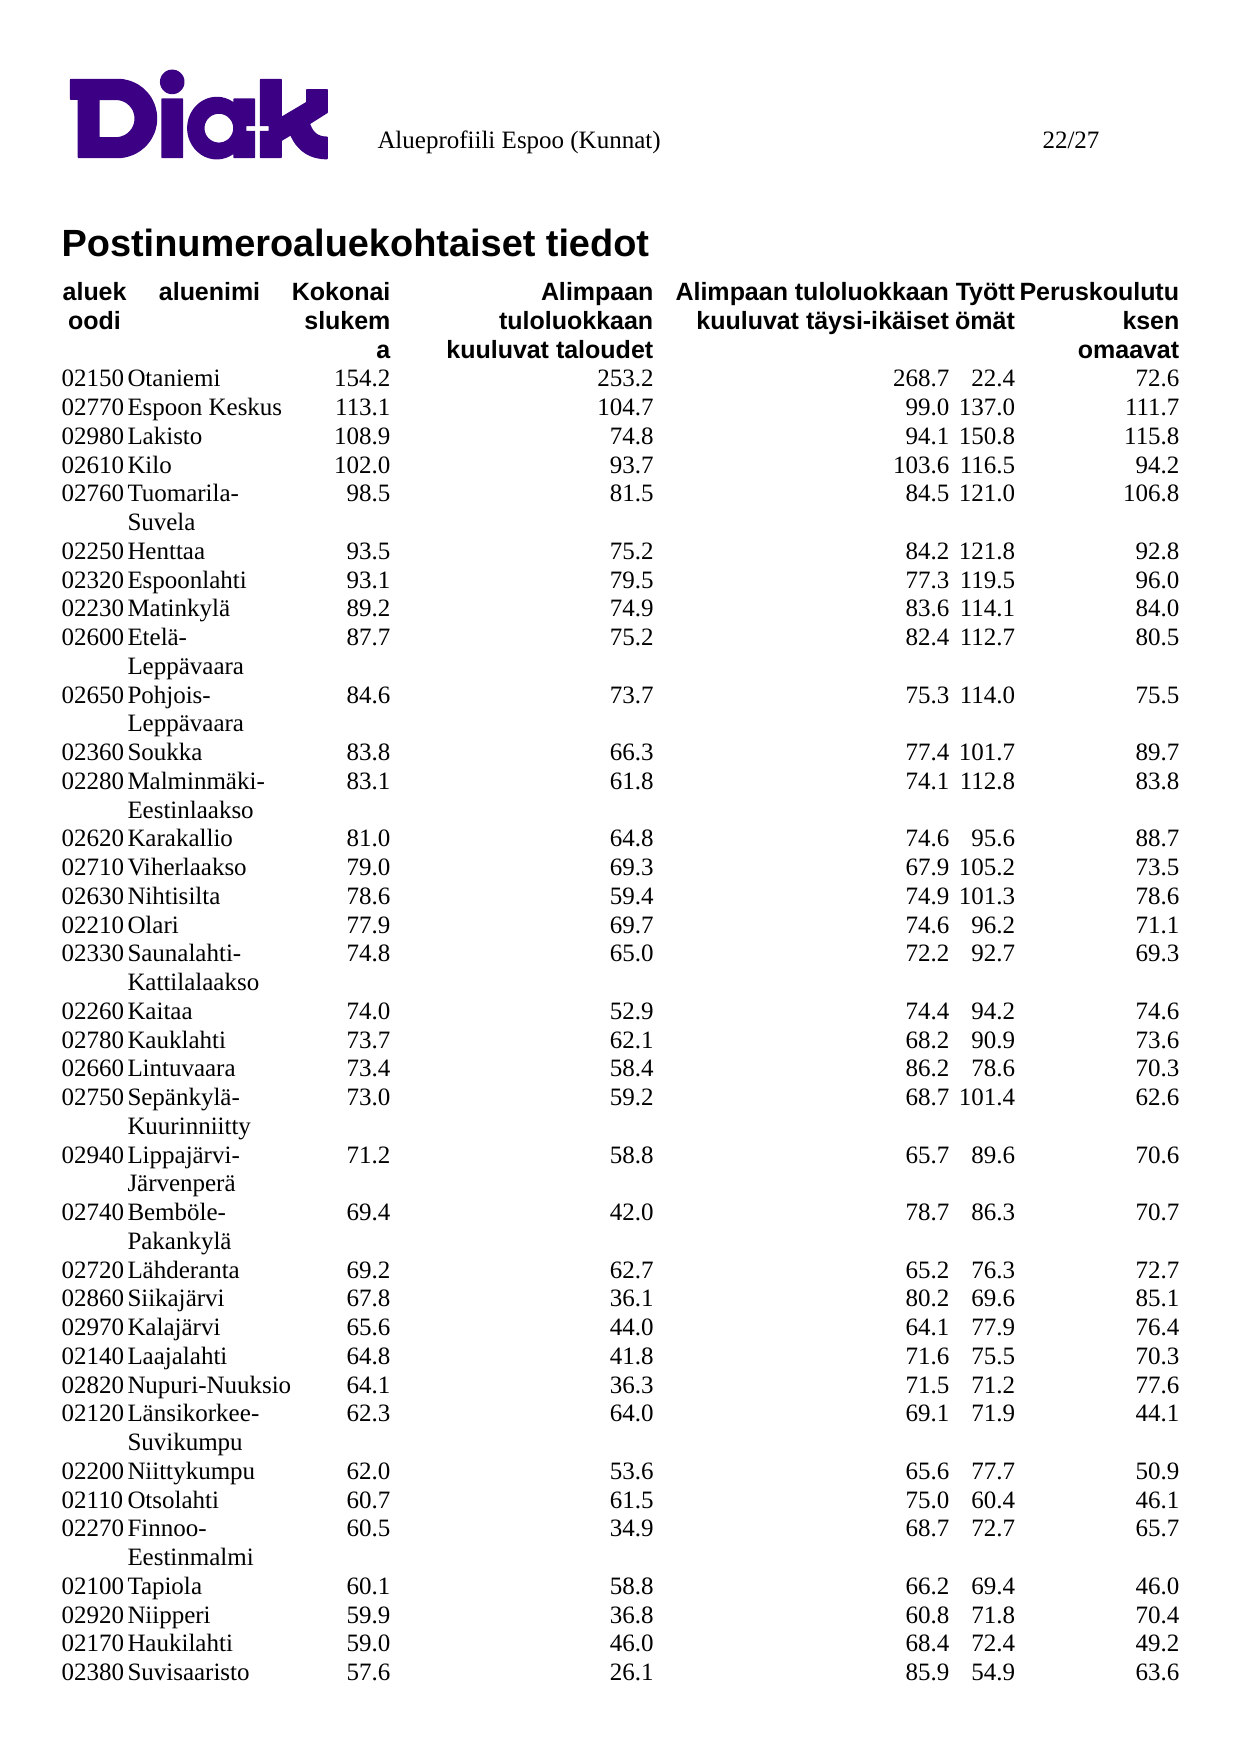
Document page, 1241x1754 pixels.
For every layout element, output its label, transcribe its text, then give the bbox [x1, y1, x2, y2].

table_cell 114.0 [949, 680, 1015, 737]
table_cell 02620 [61, 824, 127, 852]
table_cell 86.2 [653, 1054, 949, 1082]
table_cell 60.1 [291, 1571, 390, 1600]
table_cell 73.5 [1015, 852, 1179, 881]
table_cell 112.8 [949, 766, 1015, 823]
table_cell 02710 [61, 852, 127, 881]
table_cell Suvisaaristo [127, 1657, 291, 1686]
table_cell 81.5 [390, 479, 653, 536]
table_cell Lähderanta [127, 1255, 291, 1283]
table_cell 72.2 [653, 939, 949, 996]
table_header Kokonaislukema [291, 277, 390, 363]
table_cell 02940 [61, 1140, 127, 1197]
table_cell 02780 [61, 1025, 127, 1053]
table_cell Etelä-Leppävaara [127, 622, 291, 680]
table_cell 93.7 [390, 450, 653, 478]
table_cell Kauklahti [127, 1025, 291, 1053]
table_cell 73.7 [291, 1025, 390, 1053]
table_cell 36.8 [390, 1600, 653, 1628]
table_header aluekoodi [61, 277, 127, 363]
table_cell Tuomarila-Suvela [127, 479, 291, 536]
table_cell 02380 [61, 1657, 127, 1686]
table_cell 02720 [61, 1255, 127, 1283]
table_cell 66.2 [653, 1571, 949, 1600]
table_cell 44.0 [390, 1312, 653, 1341]
table_cell 02230 [61, 594, 127, 622]
table_cell 02740 [61, 1197, 127, 1255]
table_cell 65.7 [653, 1140, 949, 1197]
table_cell 63.6 [1015, 1657, 1179, 1686]
table_cell 71.9 [949, 1399, 1015, 1456]
table_cell 81.0 [291, 824, 390, 852]
table_cell 77.6 [1015, 1370, 1179, 1398]
table_cell 46.1 [1015, 1485, 1179, 1513]
table_cell 65.2 [653, 1255, 949, 1283]
table_cell 54.9 [949, 1657, 1015, 1686]
table_cell 62.3 [291, 1399, 390, 1456]
table_cell Saunalahti-Kattilalaakso [127, 939, 291, 996]
table_cell 101.4 [949, 1082, 1015, 1140]
table_cell 22.4 [949, 364, 1015, 392]
table_cell 65.6 [291, 1312, 390, 1341]
table_cell 74.9 [653, 881, 949, 910]
table_cell 84.0 [1015, 594, 1179, 622]
table_cell 112.7 [949, 622, 1015, 680]
table_cell 61.8 [390, 766, 653, 823]
table_cell 64.1 [291, 1370, 390, 1398]
table_cell 98.5 [291, 479, 390, 536]
table_cell 69.6 [949, 1284, 1015, 1312]
table_cell 64.8 [390, 824, 653, 852]
table_cell 94.1 [653, 421, 949, 450]
table_header Peruskoulutuksen omaavat [1015, 277, 1179, 363]
table_cell 99.0 [653, 392, 949, 421]
table_cell 75.0 [653, 1485, 949, 1513]
table_cell Nupuri-Nuuksio [127, 1370, 291, 1398]
table_cell 74.1 [653, 766, 949, 823]
table_cell 70.6 [1015, 1140, 1179, 1197]
table_cell Laajalahti [127, 1341, 291, 1370]
table_cell 76.4 [1015, 1312, 1179, 1341]
table_cell 89.7 [1015, 737, 1179, 766]
table_cell 79.5 [390, 565, 653, 593]
table_cell Pohjois-Leppävaara [127, 680, 291, 737]
table_cell 68.4 [653, 1629, 949, 1657]
table_cell 115.8 [1015, 421, 1179, 450]
table_cell 69.4 [949, 1571, 1015, 1600]
table_cell 69.2 [291, 1255, 390, 1283]
table_cell Lippajärvi-Järvenperä [127, 1140, 291, 1197]
table_cell 77.3 [653, 565, 949, 593]
table_cell 96.0 [1015, 565, 1179, 593]
table_cell Lintuvaara [127, 1054, 291, 1082]
table_cell 71.6 [653, 1341, 949, 1370]
table_cell 02610 [61, 450, 127, 478]
table_cell Espoon Keskus [127, 392, 291, 421]
table_cell 69.3 [390, 852, 653, 881]
table_cell 61.5 [390, 1485, 653, 1513]
table_cell 36.3 [390, 1370, 653, 1398]
table_cell Matinkylä [127, 594, 291, 622]
table_cell 83.1 [291, 766, 390, 823]
table_cell 02360 [61, 737, 127, 766]
table_cell 52.9 [390, 996, 653, 1025]
table_cell 71.5 [653, 1370, 949, 1398]
table_cell Espoonlahti [127, 565, 291, 593]
table_cell 71.2 [291, 1140, 390, 1197]
table_cell 94.2 [1015, 450, 1179, 478]
table_cell 65.0 [390, 939, 653, 996]
table_cell 90.9 [949, 1025, 1015, 1053]
table_cell 108.9 [291, 421, 390, 450]
table_cell 02270 [61, 1514, 127, 1571]
table_cell 96.2 [949, 910, 1015, 938]
table_header Työttömät [949, 277, 1015, 363]
table_cell 59.9 [291, 1600, 390, 1628]
table_cell 95.6 [949, 824, 1015, 852]
table_cell 92.7 [949, 939, 1015, 996]
table_cell 71.1 [1015, 910, 1179, 938]
table_cell 78.6 [291, 881, 390, 910]
table_cell 02750 [61, 1082, 127, 1140]
table_cell 02140 [61, 1341, 127, 1370]
table_cell 58.4 [390, 1054, 653, 1082]
table_cell 68.2 [653, 1025, 949, 1053]
table_cell 87.7 [291, 622, 390, 680]
table_cell 103.6 [653, 450, 949, 478]
table_cell 74.6 [653, 824, 949, 852]
table_cell 70.4 [1015, 1600, 1179, 1628]
table_cell Viherlaakso [127, 852, 291, 881]
table_cell 74.9 [390, 594, 653, 622]
table_cell 253.2 [390, 364, 653, 392]
table_cell 34.9 [390, 1514, 653, 1571]
table_cell Kalajärvi [127, 1312, 291, 1341]
table_cell 67.8 [291, 1284, 390, 1312]
table_header Alimpaan tuloluokkaan kuuluvat taloudet [390, 277, 653, 363]
table_cell 268.7 [653, 364, 949, 392]
table_cell 78.7 [653, 1197, 949, 1255]
table_cell 80.2 [653, 1284, 949, 1312]
table_cell 83.6 [653, 594, 949, 622]
table_cell 60.4 [949, 1485, 1015, 1513]
table_cell 113.1 [291, 392, 390, 421]
table_cell 59.0 [291, 1629, 390, 1657]
table_cell 69.7 [390, 910, 653, 938]
table_cell 75.2 [390, 536, 653, 565]
table_cell 02600 [61, 622, 127, 680]
table_cell 02860 [61, 1284, 127, 1312]
table_cell 64.0 [390, 1399, 653, 1456]
table_cell 69.1 [653, 1399, 949, 1456]
table_cell 104.7 [390, 392, 653, 421]
table_cell 77.4 [653, 737, 949, 766]
table_cell 02110 [61, 1485, 127, 1513]
table_cell Karakallio [127, 824, 291, 852]
table_cell 65.6 [653, 1456, 949, 1485]
table_cell 75.5 [949, 1341, 1015, 1370]
table_cell 02280 [61, 766, 127, 823]
table_cell Siikajärvi [127, 1284, 291, 1312]
table_cell 36.1 [390, 1284, 653, 1312]
table_header aluenimi [127, 277, 291, 363]
table_cell 74.8 [390, 421, 653, 450]
table_cell 73.4 [291, 1054, 390, 1082]
table_cell 02170 [61, 1629, 127, 1657]
table_cell 71.2 [949, 1370, 1015, 1398]
table_cell 94.2 [949, 996, 1015, 1025]
table_cell 84.6 [291, 680, 390, 737]
table_cell 101.7 [949, 737, 1015, 766]
table_cell 77.9 [291, 910, 390, 938]
table_cell 53.6 [390, 1456, 653, 1485]
table_cell 137.0 [949, 392, 1015, 421]
table_cell 60.7 [291, 1485, 390, 1513]
table_cell 78.6 [1015, 881, 1179, 910]
table_cell Tapiola [127, 1571, 291, 1600]
table_cell 69.3 [1015, 939, 1179, 996]
table_cell 93.5 [291, 536, 390, 565]
table_cell Otaniemi [127, 364, 291, 392]
table_cell 46.0 [390, 1629, 653, 1657]
table_cell 02770 [61, 392, 127, 421]
table_cell 121.8 [949, 536, 1015, 565]
table_cell 119.5 [949, 565, 1015, 593]
table_cell 02150 [61, 364, 127, 392]
subtitle Postinumeroaluekohtaiset tiedot [61, 221, 1179, 265]
table_cell 73.6 [1015, 1025, 1179, 1053]
table_cell 66.3 [390, 737, 653, 766]
table_cell 44.1 [1015, 1399, 1179, 1456]
table_cell 68.7 [653, 1082, 949, 1140]
table_cell 72.7 [949, 1514, 1015, 1571]
table_cell 75.3 [653, 680, 949, 737]
table_cell 67.9 [653, 852, 949, 881]
table_cell 02630 [61, 881, 127, 910]
table_cell 73.7 [390, 680, 653, 737]
table_cell 02120 [61, 1399, 127, 1456]
table_cell 74.8 [291, 939, 390, 996]
table_cell 80.5 [1015, 622, 1179, 680]
table_cell 84.5 [653, 479, 949, 536]
table_cell Haukilahti [127, 1629, 291, 1657]
table_cell 02200 [61, 1456, 127, 1485]
table_cell 02970 [61, 1312, 127, 1341]
table_cell 49.2 [1015, 1629, 1179, 1657]
table_header Alimpaan tuloluokkaan kuuluvat täysi-ikäiset [653, 277, 949, 363]
table_cell 57.6 [291, 1657, 390, 1686]
table_cell 86.3 [949, 1197, 1015, 1255]
table_cell 150.8 [949, 421, 1015, 450]
table_cell Bemböle-Pakankylä [127, 1197, 291, 1255]
table_cell 59.4 [390, 881, 653, 910]
table_cell 02760 [61, 479, 127, 536]
table_cell 114.1 [949, 594, 1015, 622]
table_cell Lakisto [127, 421, 291, 450]
table_cell 85.9 [653, 1657, 949, 1686]
table_cell 75.5 [1015, 680, 1179, 737]
table_cell 73.0 [291, 1082, 390, 1140]
table_cell 74.6 [1015, 996, 1179, 1025]
table_cell Kaitaa [127, 996, 291, 1025]
table_cell 111.7 [1015, 392, 1179, 421]
table_cell 84.2 [653, 536, 949, 565]
table_cell Otsolahti [127, 1485, 291, 1513]
table_cell 02250 [61, 536, 127, 565]
table_cell 58.8 [390, 1571, 653, 1600]
table_cell 02920 [61, 1600, 127, 1628]
table_cell 154.2 [291, 364, 390, 392]
table_cell 02650 [61, 680, 127, 737]
table_cell 02330 [61, 939, 127, 996]
table_cell 89.6 [949, 1140, 1015, 1197]
table_cell 72.7 [1015, 1255, 1179, 1283]
table_cell Soukka [127, 737, 291, 766]
table_cell 50.9 [1015, 1456, 1179, 1485]
table_cell 62.7 [390, 1255, 653, 1283]
table_cell 101.3 [949, 881, 1015, 910]
table_cell Niittykumpu [127, 1456, 291, 1485]
table_cell 02210 [61, 910, 127, 938]
table_cell 62.0 [291, 1456, 390, 1485]
table_cell Henttaa [127, 536, 291, 565]
table_cell 64.8 [291, 1341, 390, 1370]
table_cell 93.1 [291, 565, 390, 593]
table_cell 02260 [61, 996, 127, 1025]
table_cell 121.0 [949, 479, 1015, 536]
table_cell Olari [127, 910, 291, 938]
table_cell 71.8 [949, 1600, 1015, 1628]
table_cell 69.4 [291, 1197, 390, 1255]
table_cell Sepänkylä-Kuurinniitty [127, 1082, 291, 1140]
table_cell 46.0 [1015, 1571, 1179, 1600]
table_cell 41.8 [390, 1341, 653, 1370]
table_cell Nihtisilta [127, 881, 291, 910]
table_cell 85.1 [1015, 1284, 1179, 1312]
table_cell 83.8 [1015, 766, 1179, 823]
table_cell 88.7 [1015, 824, 1179, 852]
table_cell 58.8 [390, 1140, 653, 1197]
table_cell 62.1 [390, 1025, 653, 1053]
table_cell 62.6 [1015, 1082, 1179, 1140]
table_cell 74.0 [291, 996, 390, 1025]
table_cell 74.4 [653, 996, 949, 1025]
table_cell 60.5 [291, 1514, 390, 1571]
table_cell 76.3 [949, 1255, 1015, 1283]
table_cell 89.2 [291, 594, 390, 622]
table_cell 78.6 [949, 1054, 1015, 1082]
table_cell 02660 [61, 1054, 127, 1082]
table_cell 70.3 [1015, 1341, 1179, 1370]
table_cell 02100 [61, 1571, 127, 1600]
table_cell 79.0 [291, 852, 390, 881]
table_cell 77.7 [949, 1456, 1015, 1485]
table_cell Finnoo-Eestinmalmi [127, 1514, 291, 1571]
table_cell 83.8 [291, 737, 390, 766]
table_cell 02320 [61, 565, 127, 593]
table_cell 02980 [61, 421, 127, 450]
table_cell Niipperi [127, 1600, 291, 1628]
table_cell 02820 [61, 1370, 127, 1398]
table_cell 60.8 [653, 1600, 949, 1628]
table_cell 59.2 [390, 1082, 653, 1140]
table_cell 42.0 [390, 1197, 653, 1255]
table_cell 64.1 [653, 1312, 949, 1341]
table_cell 26.1 [390, 1657, 653, 1686]
table_cell 102.0 [291, 450, 390, 478]
table_cell 82.4 [653, 622, 949, 680]
table_cell Länsikorkee-Suvikumpu [127, 1399, 291, 1456]
table_cell Kilo [127, 450, 291, 478]
table_cell 106.8 [1015, 479, 1179, 536]
table_cell 65.7 [1015, 1514, 1179, 1571]
table_cell 68.7 [653, 1514, 949, 1571]
table_cell 77.9 [949, 1312, 1015, 1341]
table_cell 70.3 [1015, 1054, 1179, 1082]
table_cell 92.8 [1015, 536, 1179, 565]
table_cell Malminmäki-Eestinlaakso [127, 766, 291, 823]
table_cell 74.6 [653, 910, 949, 938]
table_cell 116.5 [949, 450, 1015, 478]
table_cell 70.7 [1015, 1197, 1179, 1255]
table_cell 105.2 [949, 852, 1015, 881]
table_cell 72.4 [949, 1629, 1015, 1657]
table_cell 75.2 [390, 622, 653, 680]
table_cell 72.6 [1015, 364, 1179, 392]
